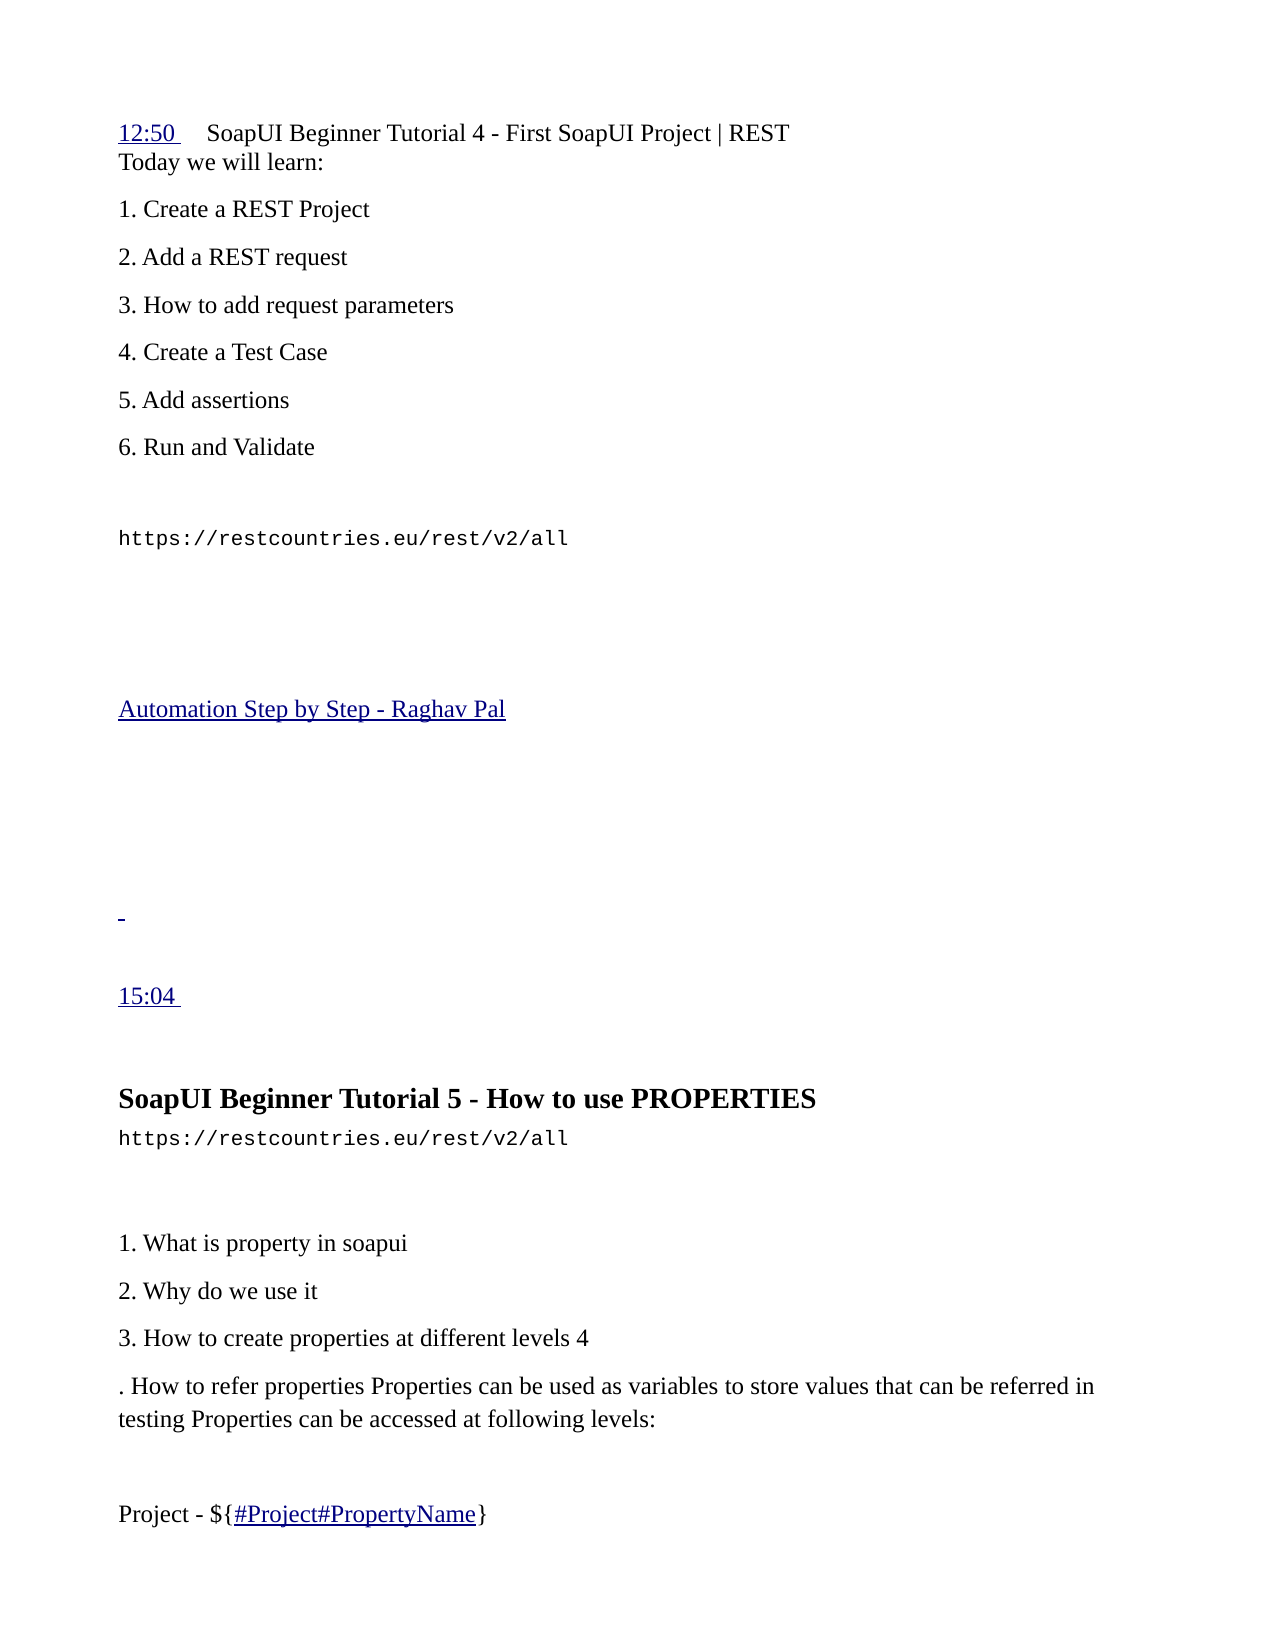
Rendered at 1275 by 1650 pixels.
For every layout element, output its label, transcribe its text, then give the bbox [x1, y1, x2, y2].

text . How to refer properties Properties can be used as variables to store values that can be referred in testing Properties can be accessed at following levels: [118, 1371, 1157, 1433]
text https://restcountries.eu/rest/v2/all [118, 1128, 1157, 1151]
text 1. Create a REST Project [118, 194, 1157, 223]
subtitle SoapUI Beginner Tutorial 5 - How to use PROPERTIES [118, 1082, 1157, 1115]
text 15:04 [118, 981, 1157, 1009]
text 2. Why do we use it [118, 1276, 1157, 1305]
text 4. Create a Test Case [118, 337, 1157, 366]
text https://restcountries.eu/rest/v2/all [118, 528, 1157, 551]
text 1. What is property in soapui [118, 1228, 1157, 1257]
text 2. Add a REST request [118, 242, 1157, 271]
text 12:50 SoapUI Beginner Tutorial 4 - First SoapUI Project | REST [118, 118, 1157, 147]
text Automation Step by Step - Raghav Pal [118, 694, 1157, 723]
text 3. How to create properties at different levels 4 [118, 1323, 1157, 1352]
text 3. How to add request parameters [118, 290, 1157, 318]
text Today we will learn: [118, 147, 1157, 176]
text 5. Add assertions [118, 385, 1157, 414]
text 6. Run and Validate [118, 432, 1157, 461]
text Project - ${#Project#PropertyName} [118, 1499, 1157, 1528]
